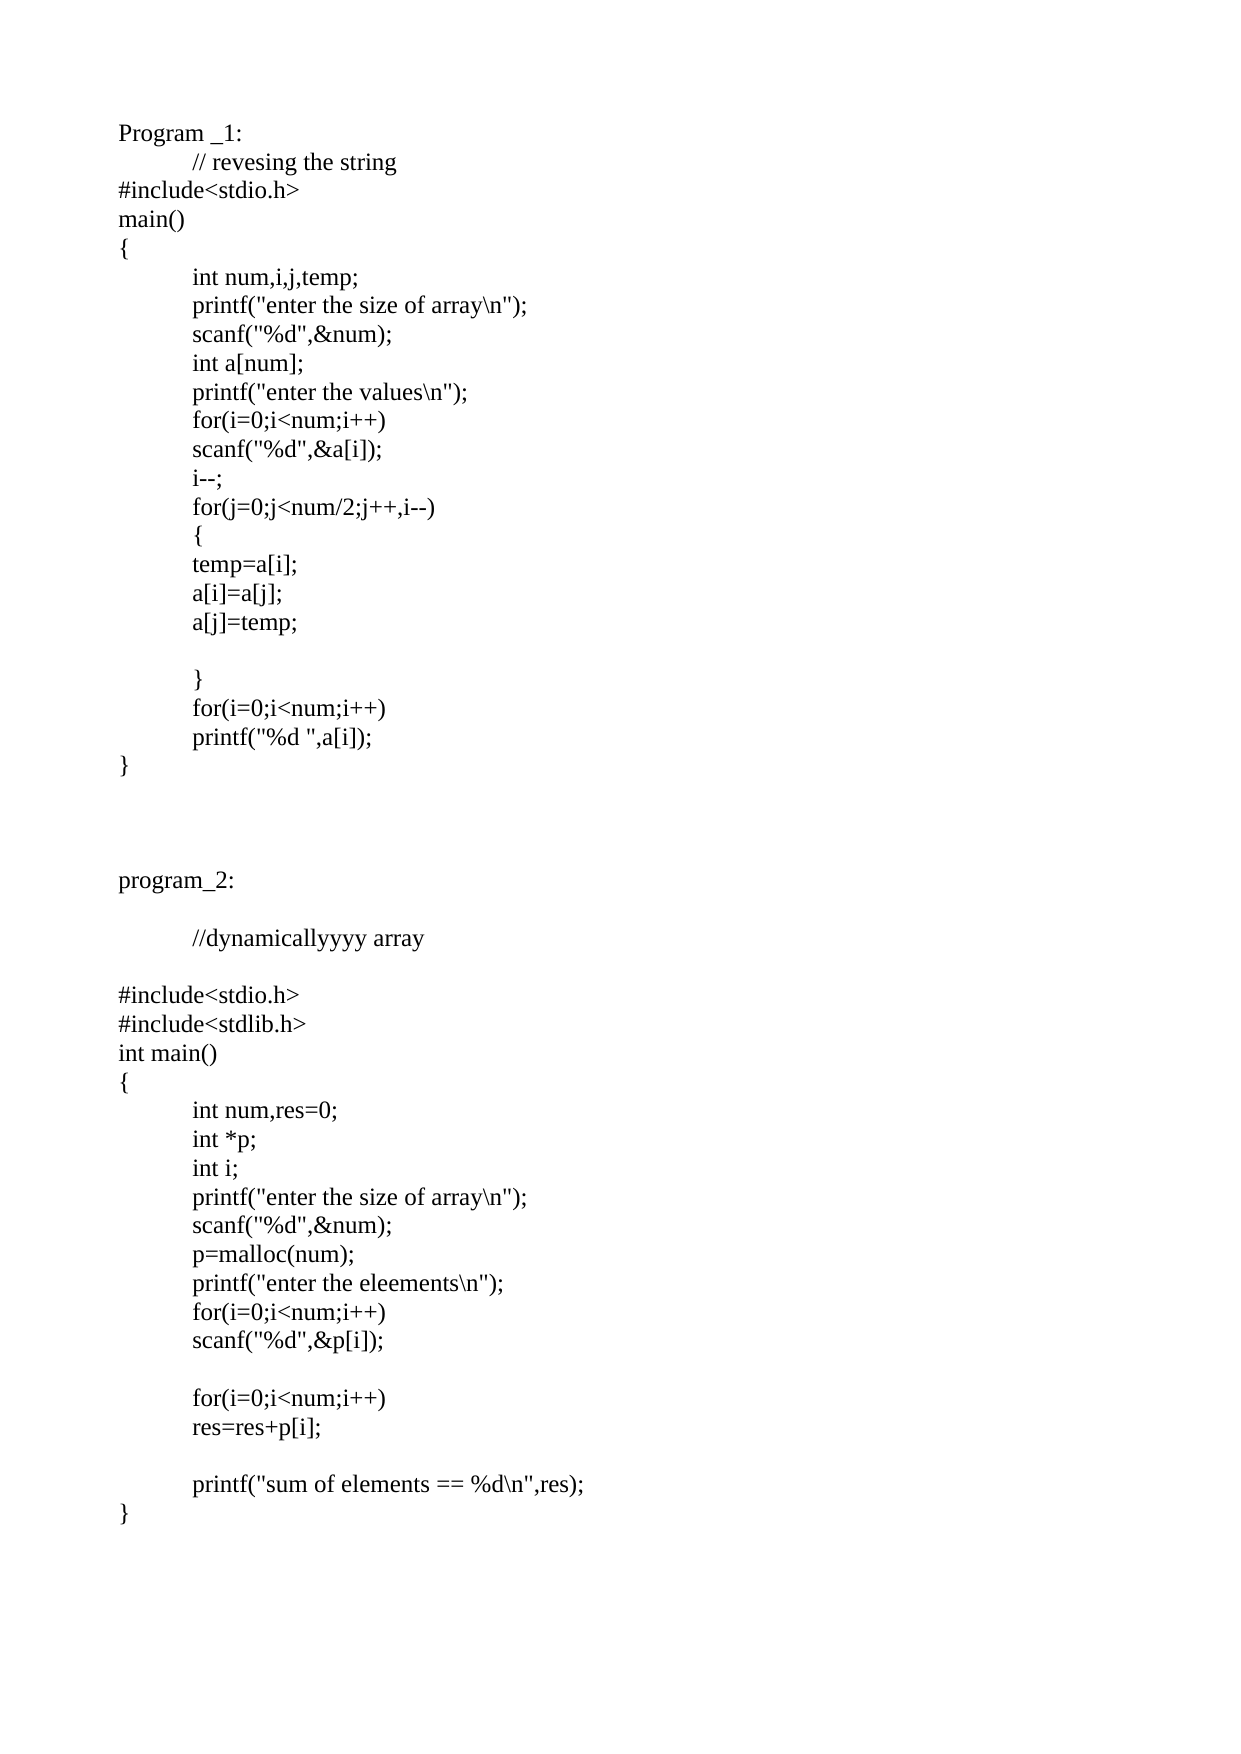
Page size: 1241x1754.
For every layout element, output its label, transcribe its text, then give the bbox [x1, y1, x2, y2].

text { [118, 233, 1122, 262]
text { [118, 521, 1122, 549]
text #include<stdio.h> [118, 176, 1122, 204]
text #include<stdlib.h> [118, 1009, 1122, 1038]
text for(i=0;i<num;i++) [118, 1297, 1122, 1326]
text int num,res=0; [118, 1096, 1122, 1124]
text printf("enter the eleements\n"); [118, 1268, 1122, 1297]
text scanf("%d",&p[i]); [118, 1326, 1122, 1354]
text int a[num]; [118, 348, 1122, 377]
text scanf("%d",&num); [118, 319, 1122, 348]
text printf("sum of elements == %d\n",res); [118, 1469, 1122, 1498]
text printf("%d ",a[i]); [118, 722, 1122, 751]
text } [118, 751, 1122, 779]
text Program _1: [118, 118, 1122, 147]
text printf("enter the size of array\n"); [118, 291, 1122, 319]
text for(j=0;j<num/2;j++,i--) [118, 492, 1122, 521]
text a[i]=a[j]; [118, 578, 1122, 607]
text scanf("%d",&num); [118, 1211, 1122, 1239]
text printf("enter the size of array\n"); [118, 1182, 1122, 1211]
text } [118, 1498, 1122, 1527]
text } [118, 664, 1122, 693]
text printf("enter the values\n"); [118, 377, 1122, 406]
text p=malloc(num); [118, 1239, 1122, 1268]
text main() [118, 204, 1122, 233]
text { [118, 1067, 1122, 1096]
text int i; [118, 1153, 1122, 1182]
text for(i=0;i<num;i++) [118, 406, 1122, 434]
text for(i=0;i<num;i++) [118, 693, 1122, 722]
text for(i=0;i<num;i++) [118, 1383, 1122, 1412]
text // revesing the string [118, 147, 1122, 176]
text scanf("%d",&a[i]); [118, 434, 1122, 463]
text temp=a[i]; [118, 549, 1122, 578]
text a[j]=temp; [118, 607, 1122, 636]
text program_2: [118, 866, 1122, 894]
text int *p; [118, 1124, 1122, 1153]
text int num,i,j,temp; [118, 262, 1122, 291]
text //dynamicallyyyy array [118, 923, 1122, 952]
text i--; [118, 463, 1122, 492]
text int main() [118, 1038, 1122, 1067]
text #include<stdio.h> [118, 981, 1122, 1009]
text res=res+p[i]; [118, 1412, 1122, 1441]
